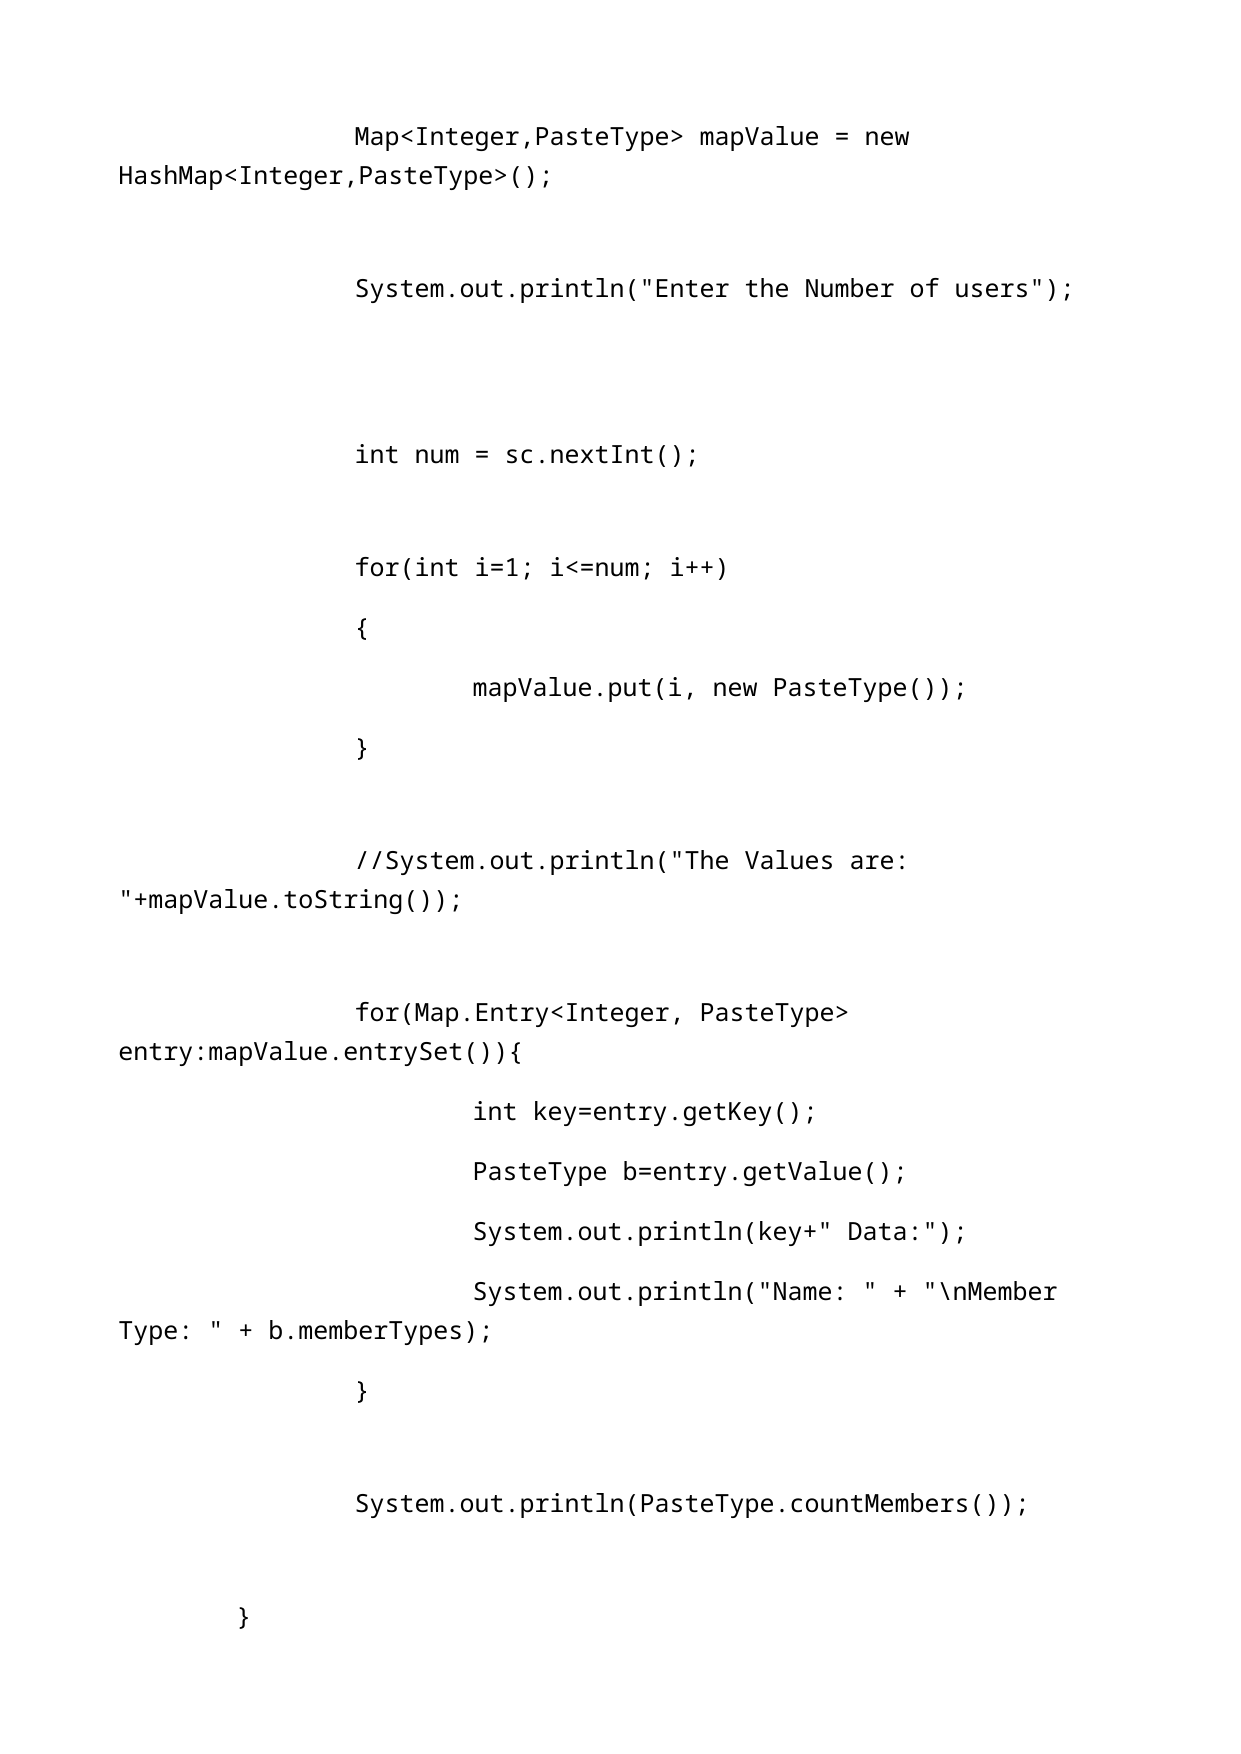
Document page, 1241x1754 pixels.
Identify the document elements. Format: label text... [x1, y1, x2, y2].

text mapValue.put(i, new PasteType()); [118, 669, 1122, 703]
text Map<Integer,PasteType> mapValue = new HashMap<Integer,PasteType>(); [118, 118, 1122, 191]
text System.out.println(key+" Data:"); [118, 1214, 1122, 1248]
text } [118, 729, 1122, 763]
text int key=entry.getKey(); [118, 1094, 1122, 1128]
text System.out.println(PasteType.countMembers()); [118, 1486, 1122, 1520]
text { [118, 609, 1122, 643]
text //System.out.println("The Values are: "+mapValue.toString()); [118, 842, 1122, 916]
text System.out.println("Enter the Number of users"); [118, 270, 1122, 304]
text for(int i=1; i<=num; i++) [118, 549, 1122, 583]
text } [118, 1599, 1122, 1633]
text } [118, 1373, 1122, 1407]
text for(Map.Entry<Integer, PasteType> entry:mapValue.entrySet()){ [118, 994, 1122, 1068]
text System.out.println("Name: " + "\nMember Type: " + b.memberTypes); [118, 1274, 1122, 1347]
text PasteType b=entry.getValue(); [118, 1154, 1122, 1188]
text int num = sc.nextInt(); [118, 436, 1122, 470]
